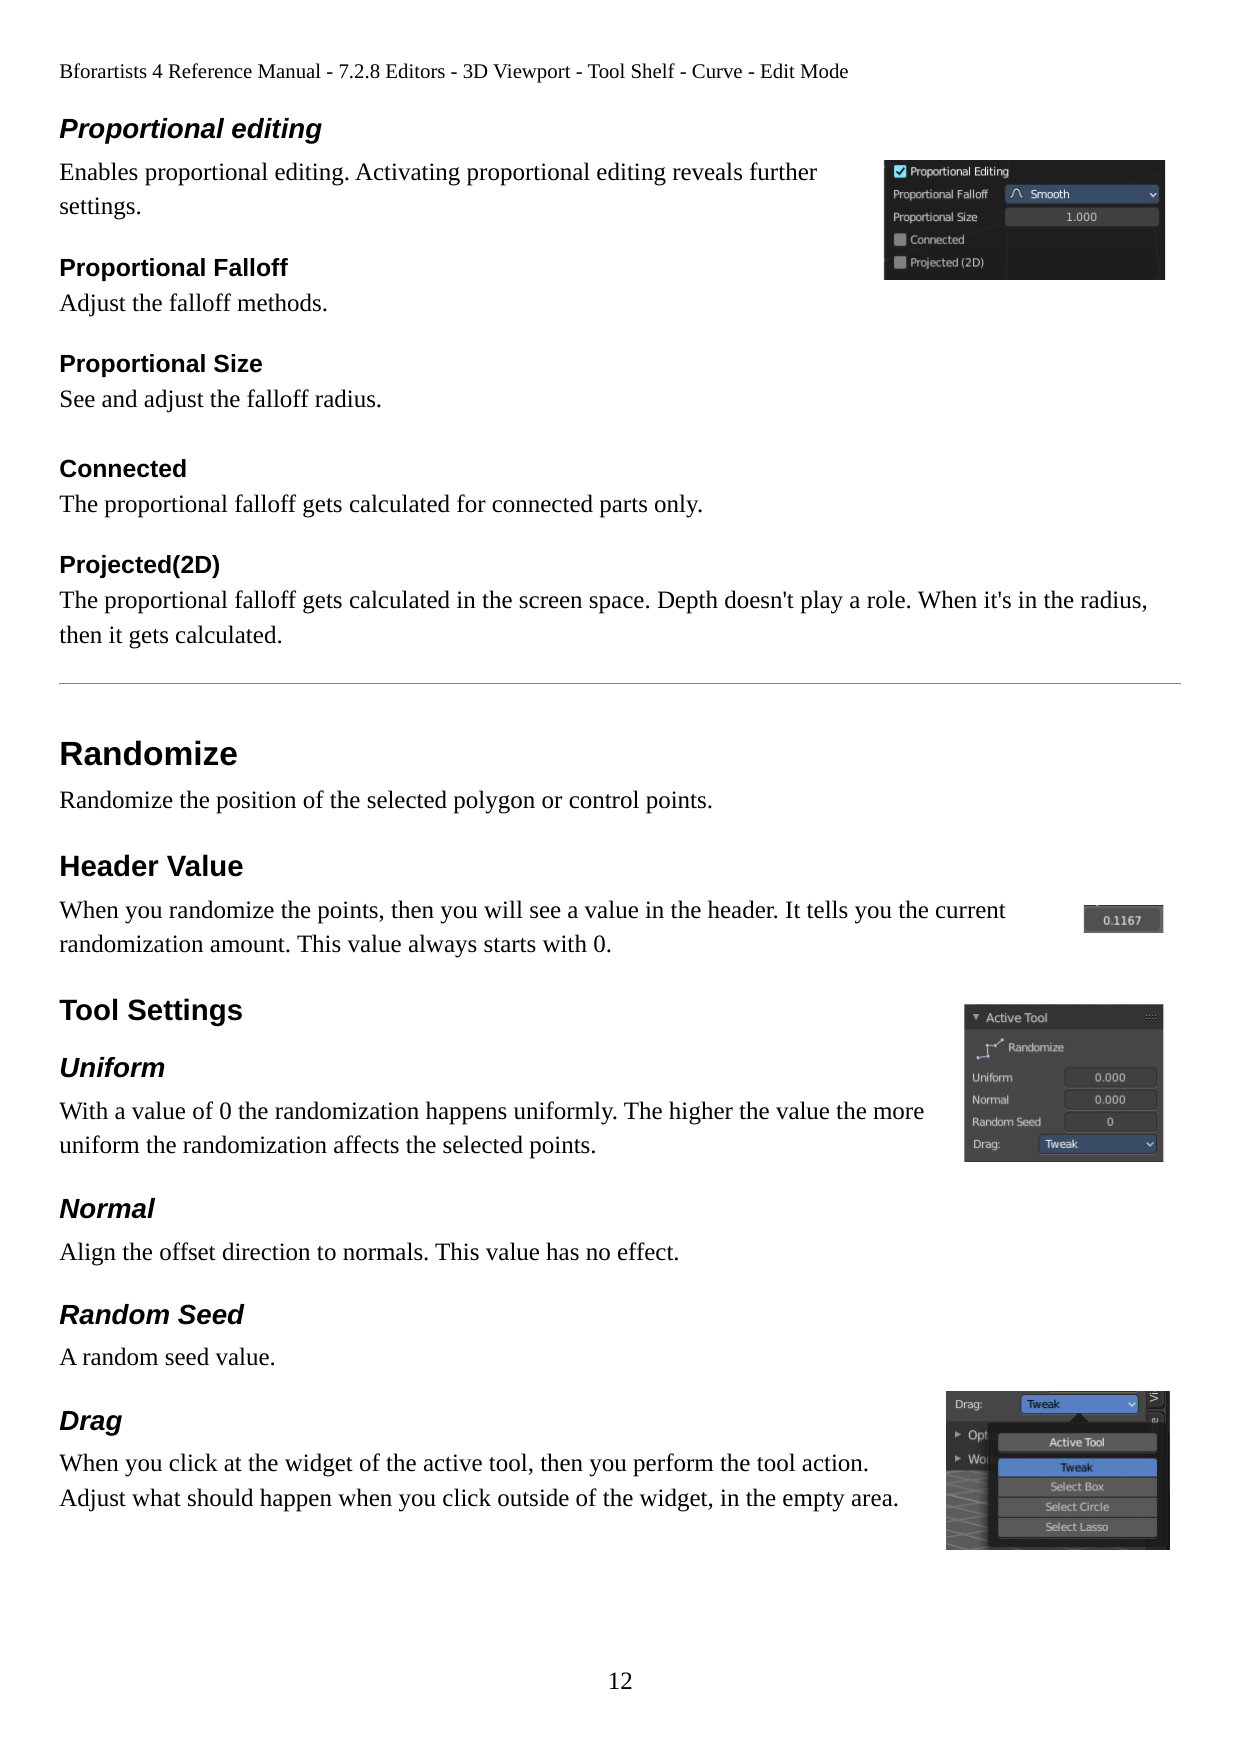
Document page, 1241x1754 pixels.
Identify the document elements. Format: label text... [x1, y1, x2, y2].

text The proportional falloff gets calculated in the screen space. Depth doesn't play a role. When it's in the radius, then it gets calculated. [59, 585, 1181, 648]
subtitle Uniform [59, 1052, 964, 1084]
subtitle [1164, 1052, 1181, 1084]
picture [946, 1391, 1170, 1550]
subtitle [1170, 1404, 1181, 1436]
subtitle Connected [59, 454, 1181, 483]
subtitle Proportional editing [59, 113, 1181, 144]
subtitle Random Seed [59, 1298, 1181, 1330]
subtitle Proportional Falloff [59, 253, 1181, 282]
subtitle Tool Settings [59, 993, 1181, 1027]
subtitle Normal [59, 1192, 1181, 1224]
picture [883, 160, 1166, 280]
text The proportional falloff gets calculated for connected parts only. [59, 489, 1181, 518]
subtitle Drag [59, 1404, 946, 1436]
text A random seed value. [59, 1342, 1181, 1371]
text When you randomize the points, then you will see a value in the header. It tells you the current randomization amount. This value always starts with 0. [59, 895, 1181, 958]
text With a value of 0 the randomization happens uniformly. The higher the value the more uniform the randomization affects the selected points. [59, 1096, 964, 1159]
text Adjust the falloff methods. [59, 288, 1181, 317]
text See and adjust the falloff radius. [59, 384, 1181, 413]
subtitle Proportional Size [59, 349, 1181, 378]
text Align the offset direction to normals. This value has no effect. [59, 1237, 1181, 1265]
text Randomize the position of the selected polygon or control points. [59, 785, 1181, 814]
picture [964, 1004, 1164, 1162]
subtitle Projected(2D) [59, 551, 1181, 579]
subtitle Header Value [59, 849, 1181, 882]
picture [1083, 905, 1164, 933]
subtitle Randomize [59, 734, 1181, 772]
text Enables proportional editing. Activating proportional editing reveals further settings. [59, 157, 1181, 220]
text When you click at the widget of the active tool, then you perform the tool action. Adjust what should happen when you click outside of the widget, in the empty area. [59, 1448, 946, 1512]
